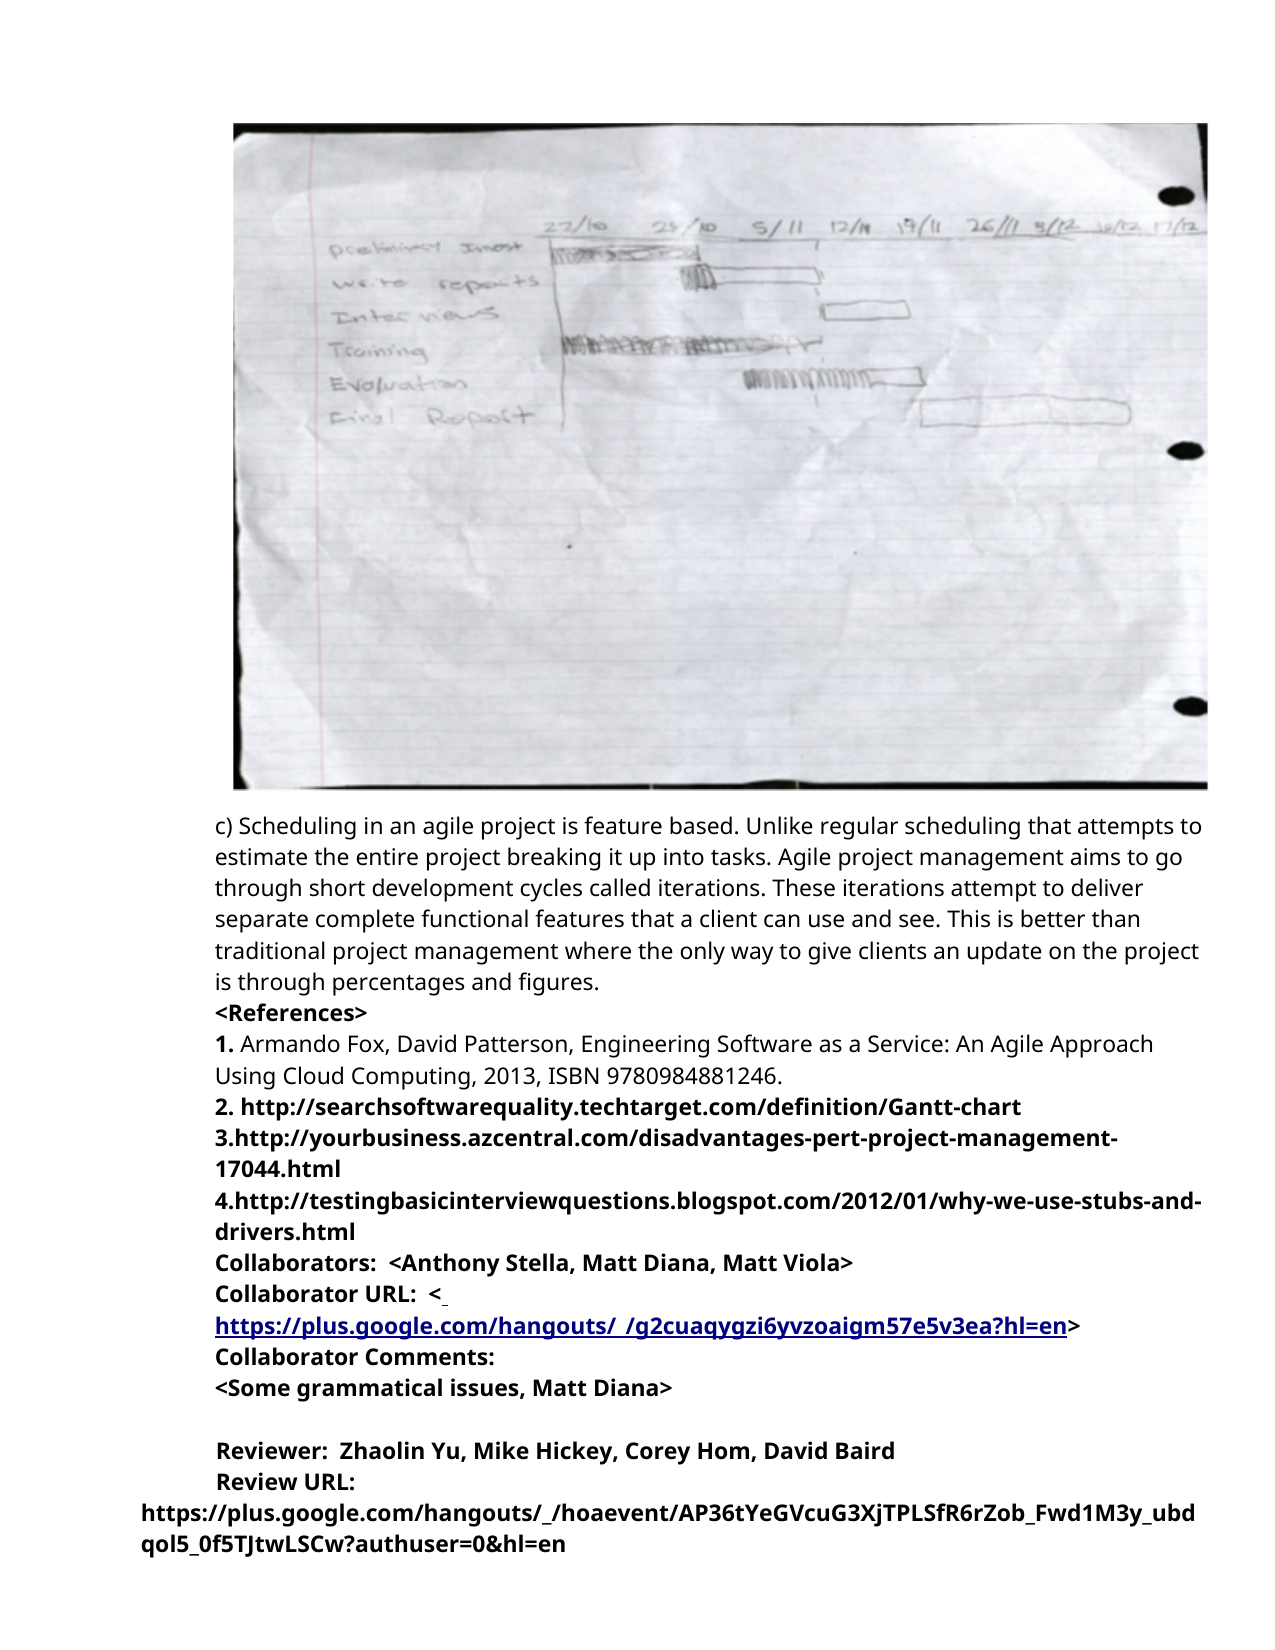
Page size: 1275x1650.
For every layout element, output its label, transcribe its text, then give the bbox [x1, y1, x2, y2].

text Collaborators: <Anthony Stella, Matt Diana, Matt Viola> [214, 1247, 1204, 1278]
text c) Scheduling in an agile project is feature based. Unlike regular scheduling that attempts to estimate the entire project breaking it up into tasks. Agile project management aims to go through short development cycles called iterations. These iterations attempt to deliver separate complete functional features that a client can use and see. This is better than traditional project management where the only way to give clients an update on the project is through percentages and figures. [214, 809, 1204, 997]
text <Some grammatical issues, Matt Diana> [214, 1372, 1204, 1403]
picture [233, 123, 1209, 791]
text <References> [214, 997, 1204, 1028]
text Collaborator Comments: [214, 1341, 1204, 1372]
text Reviewer: Zhaolin Yu, Mike Hickey, Corey Hom, David Baird [141, 1434, 1204, 1466]
text 2. http://searchsoftwarequality.techtarget.com/definition/Gantt-chart [214, 1091, 1204, 1122]
text Collaborator URL: < https://plus.google.com/hangouts/_/g2cuaqygzi6yvzoaigm57e5v3ea?hl=en> [214, 1278, 1204, 1341]
text Review URL: https://plus.google.com/hangouts/_/hoaevent/AP36tYeGVcuG3XjTPLSfR6rZob_Fwd1M3y_ubdqol5_0f5TJtwLSCw?authuser=0&hl=en [141, 1466, 1204, 1559]
text 4.http://testingbasicinterviewquestions.blogspot.com/2012/01/why-we-use-stubs-and-drivers.html [214, 1184, 1204, 1247]
text 3.http://yourbusiness.azcentral.com/disadvantages-pert-project-management-17044.html [214, 1122, 1204, 1184]
text 1. Armando Fox, David Patterson, Engineering Software as a Service: An Agile Approach Using Cloud Computing, 2013, ISBN 9780984881246. [214, 1028, 1204, 1091]
